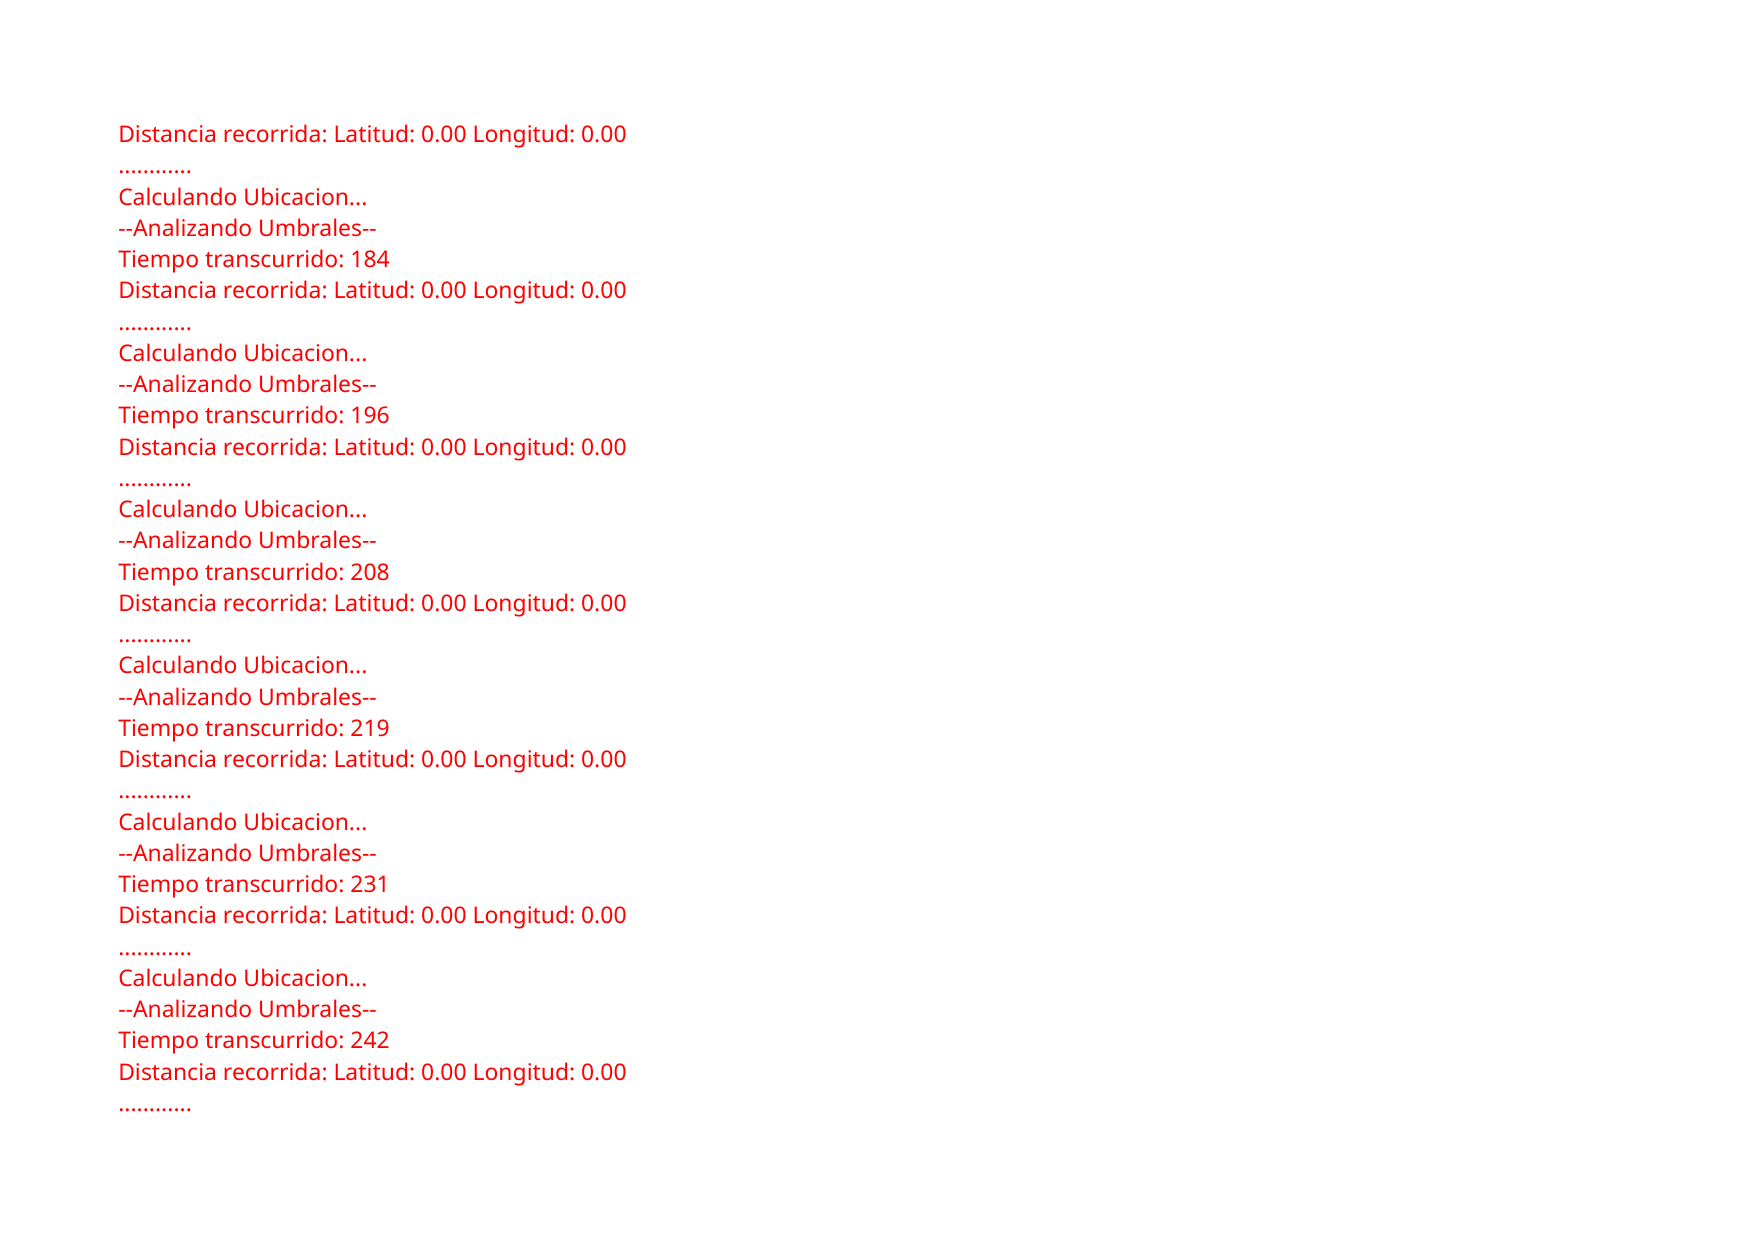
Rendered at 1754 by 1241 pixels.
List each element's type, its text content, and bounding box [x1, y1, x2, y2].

text Tiempo transcurrido: 219 [118, 712, 1636, 743]
text Tiempo transcurrido: 231 [118, 868, 1636, 899]
text Calculando Ubicacion... [118, 962, 1636, 993]
text Distancia recorrida: Latitud: 0.00 Longitud: 0.00 [118, 899, 1636, 931]
text Calculando Ubicacion... [118, 493, 1636, 524]
text ............ [118, 931, 1636, 962]
text Calculando Ubicacion... [118, 806, 1636, 837]
text --Analizando Umbrales-- [118, 368, 1636, 399]
text ............ [118, 149, 1636, 181]
text --Analizando Umbrales-- [118, 993, 1636, 1024]
text Calculando Ubicacion... [118, 181, 1636, 212]
text --Analizando Umbrales-- [118, 212, 1636, 243]
text Tiempo transcurrido: 196 [118, 399, 1636, 431]
text Distancia recorrida: Latitud: 0.00 Longitud: 0.00 [118, 743, 1636, 774]
text ............ [118, 462, 1636, 493]
text ............ [118, 306, 1636, 337]
text Distancia recorrida: Latitud: 0.00 Longitud: 0.00 [118, 118, 1636, 149]
text ............ [118, 1087, 1636, 1118]
text Distancia recorrida: Latitud: 0.00 Longitud: 0.00 [118, 274, 1636, 306]
text ............ [118, 774, 1636, 806]
text Distancia recorrida: Latitud: 0.00 Longitud: 0.00 [118, 1056, 1636, 1087]
text Calculando Ubicacion... [118, 649, 1636, 681]
text Tiempo transcurrido: 242 [118, 1024, 1636, 1056]
text --Analizando Umbrales-- [118, 524, 1636, 556]
text ............ [118, 618, 1636, 649]
text Distancia recorrida: Latitud: 0.00 Longitud: 0.00 [118, 431, 1636, 462]
text --Analizando Umbrales-- [118, 681, 1636, 712]
text --Analizando Umbrales-- [118, 837, 1636, 868]
text Tiempo transcurrido: 208 [118, 556, 1636, 587]
text Tiempo transcurrido: 184 [118, 243, 1636, 274]
text Calculando Ubicacion... [118, 337, 1636, 368]
text Distancia recorrida: Latitud: 0.00 Longitud: 0.00 [118, 587, 1636, 618]
